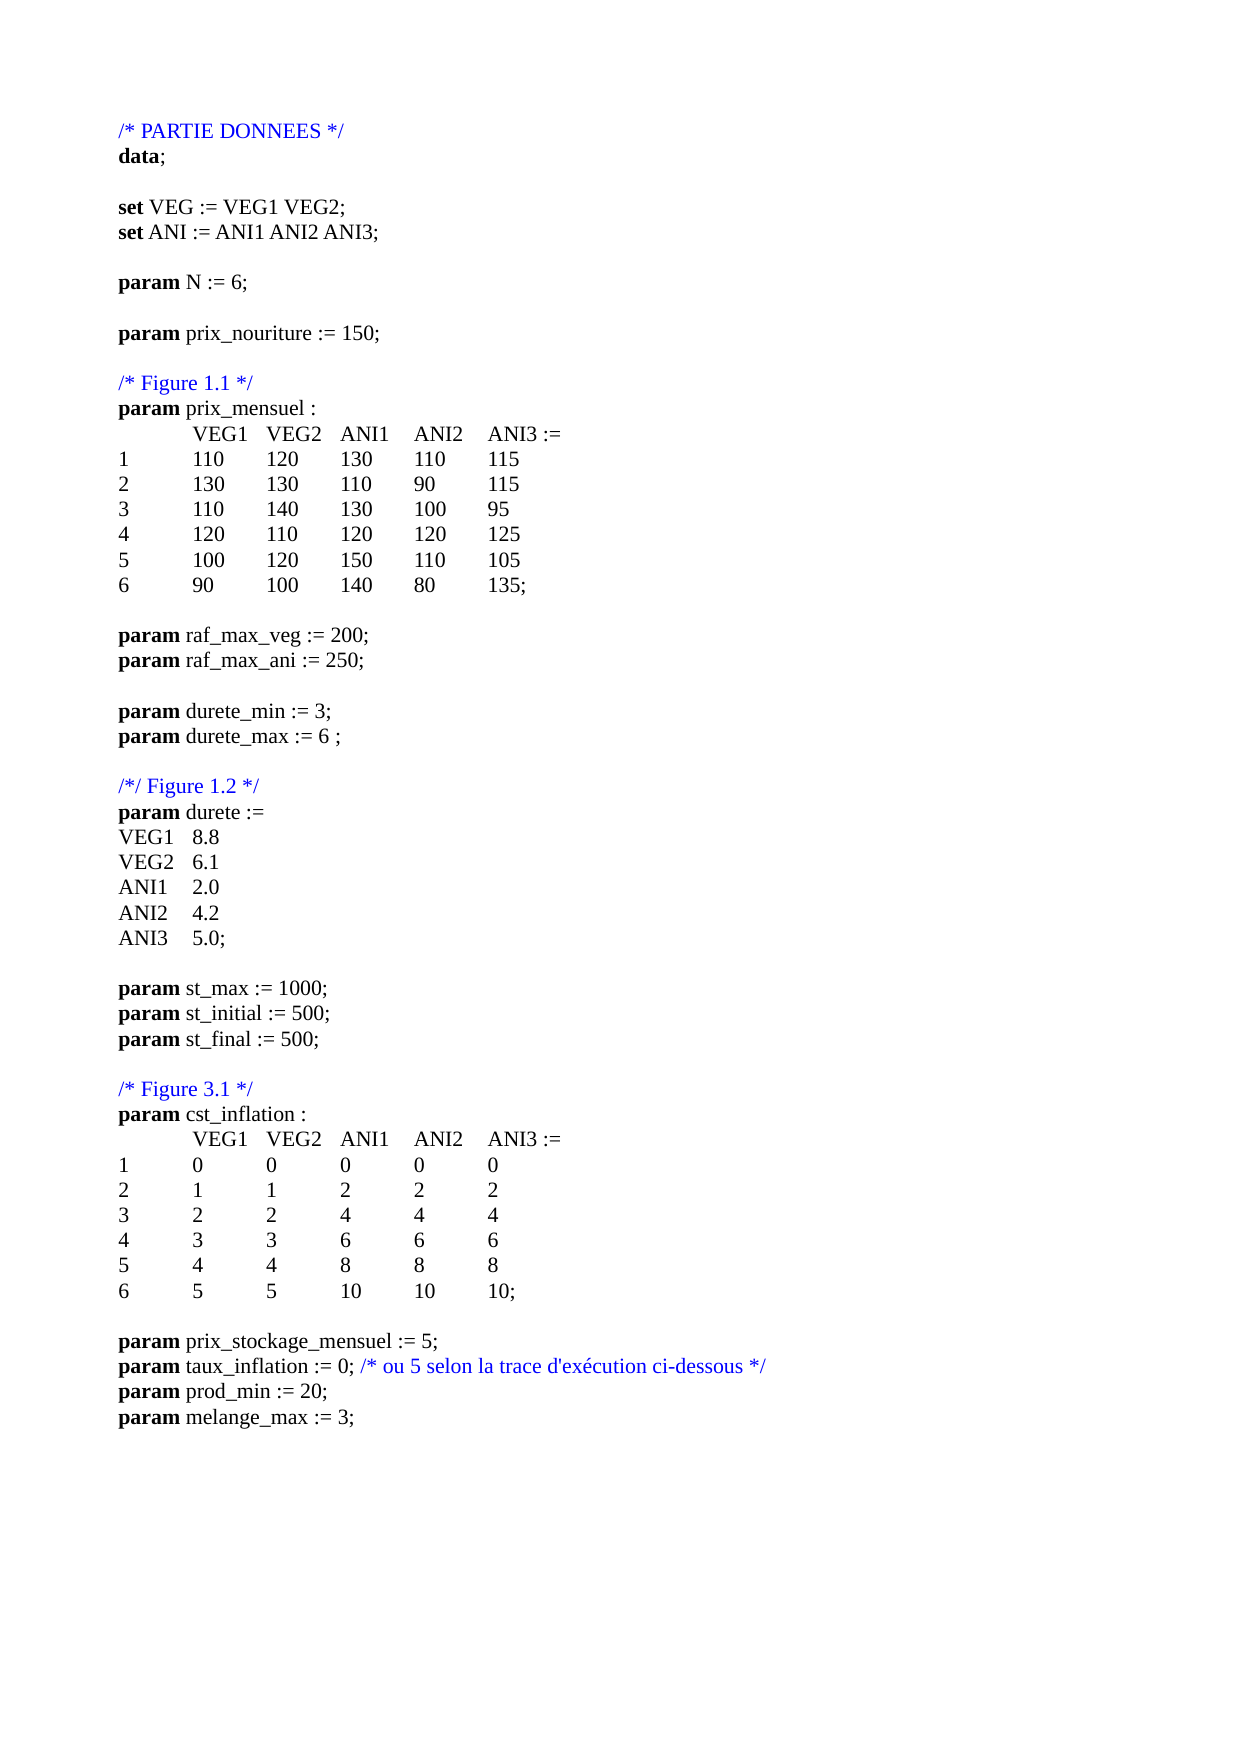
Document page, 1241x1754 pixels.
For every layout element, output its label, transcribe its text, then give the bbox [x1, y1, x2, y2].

text param prix_mensuel : [118, 395, 1122, 421]
text 6 90 100 140 80 135; [118, 572, 1122, 597]
text /* Figure 1.1 */ [118, 345, 1122, 395]
text ANI2 4.2 [118, 899, 1122, 925]
text set VEG := VEG1 VEG2; [118, 194, 1122, 219]
text VEG1 VEG2 ANI1 ANI2 ANI3 := [118, 1126, 1122, 1152]
text param st_final := 500; [118, 1026, 1122, 1051]
text param prix_stockage_mensuel := 5; [118, 1328, 1122, 1353]
text ANI1 2.0 [118, 874, 1122, 899]
text param prod_min := 20; [118, 1378, 1122, 1404]
text param prix_nouriture := 150; [118, 320, 1122, 345]
text param durete := [118, 799, 1122, 824]
text VEG1 VEG2 ANI1 ANI2 ANI3 := [118, 421, 1122, 446]
text /* PARTIE DONNEES */ data; [118, 118, 1122, 168]
text param durete_min := 3; [118, 698, 1122, 723]
text 6 5 5 10 10 10; [118, 1278, 1122, 1303]
text param taux_inflation := 0; /* ou 5 selon la trace d'exécution ci-dessous */ [118, 1353, 1122, 1378]
text param N := 6; [118, 269, 1122, 294]
text 2 130 130 110 90 115 [118, 471, 1122, 496]
text param raf_max_ani := 250; [118, 647, 1122, 673]
text 2 1 1 2 2 2 [118, 1177, 1122, 1202]
text param durete_max := 6 ; /*/ Figure 1.2 */ [118, 723, 1122, 799]
text param cst_inflation : [118, 1101, 1122, 1126]
text 5 100 120 150 110 105 [118, 547, 1122, 572]
text 3 2 2 4 4 4 [118, 1202, 1122, 1227]
text param st_max := 1000; [118, 975, 1122, 1000]
text 4 120 110 120 120 125 [118, 521, 1122, 547]
text set ANI := ANI1 ANI2 ANI3; [118, 219, 1122, 244]
text VEG1 8.8 [118, 824, 1122, 849]
text 3 110 140 130 100 95 [118, 496, 1122, 521]
text param raf_max_veg := 200; [118, 622, 1122, 647]
text 1 0 0 0 0 0 [118, 1152, 1122, 1177]
text 5 4 4 8 8 8 [118, 1252, 1122, 1278]
text param melange_max := 3; [118, 1404, 1122, 1631]
text 4 3 3 6 6 6 [118, 1227, 1122, 1252]
text 1 110 120 130 110 115 [118, 446, 1122, 471]
text VEG2 6.1 [118, 849, 1122, 874]
text ANI3 5.0; [118, 925, 1122, 950]
text param st_initial := 500; [118, 1000, 1122, 1026]
text /* Figure 3.1 */ [118, 1051, 1122, 1101]
